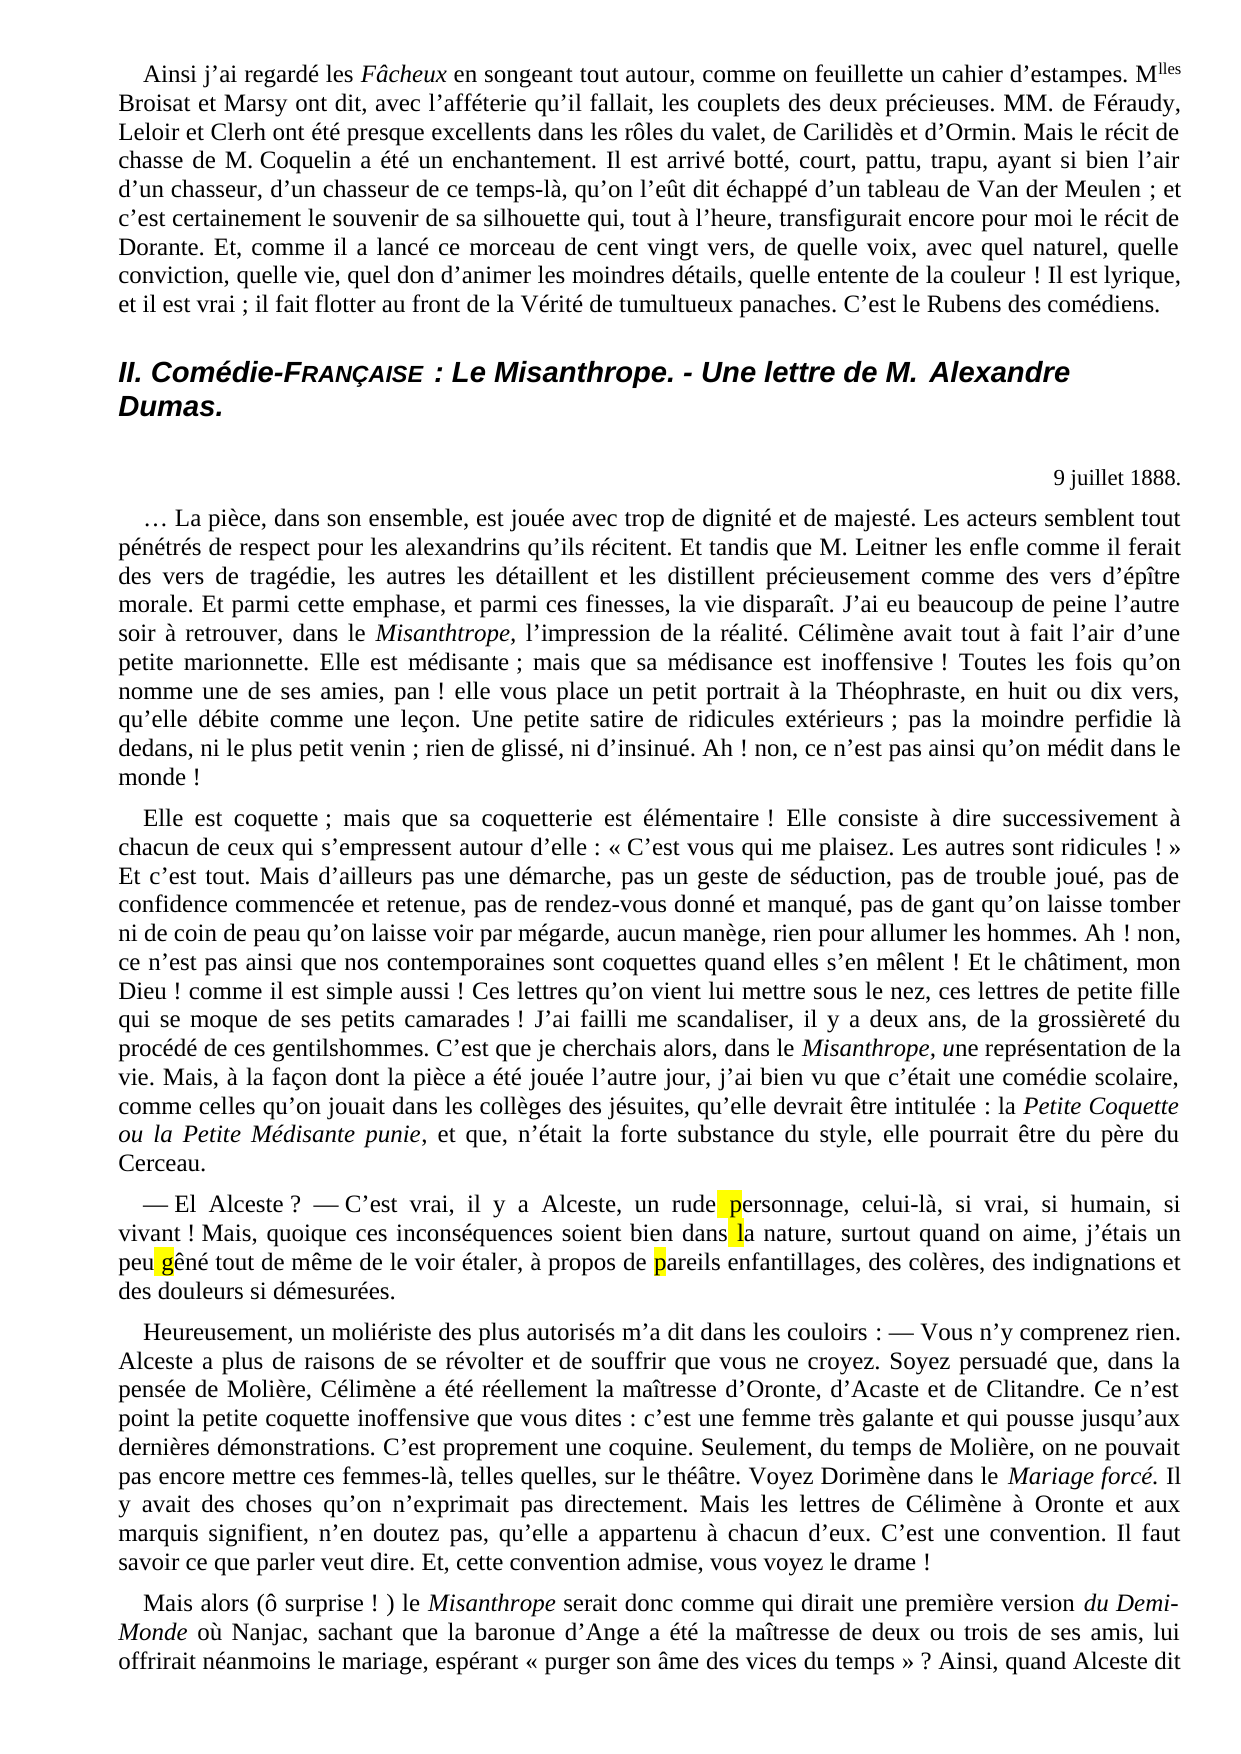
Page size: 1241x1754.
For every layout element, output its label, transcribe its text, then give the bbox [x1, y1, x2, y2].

text 9 juillet 1888. [118, 464, 1181, 491]
text Elle est coquette ; mais que sa coquetterie est élémentaire ! Elle consiste à dire successivement à chacun de ceux qui s’empressent autour d’elle : « C’est vous qui me plaisez. Les autres sont ridicules ! » Et c’est tout. Mais d’ailleurs pas une démarche, pas un geste de séduction, pas de trouble joué, pas de confidence commencée et retenue, pas de rendez-vous donné et manqué, pas de gant qu’on laisse tomber ni de coin de peau qu’on laisse voir par mégarde, aucun manège, rien pour allumer les hommes. Ah ! non, ce n’est pas ainsi que nos contemporaines sont coquettes quand elles s’en mêlent ! Et le châtiment, mon Dieu ! comme il est simple aussi ! Ces lettres qu’on vient lui mettre sous le nez, ces lettres de petite fille qui se moque de ses petits camarades ! J’ai failli me scandaliser, il y a deux ans, de la grossièreté du procédé de ces gentilshommes. C’est que je cherchais alors, dans le Misanthrope, une représentation de la vie. Mais, à la façon dont la pièce a été jouée l’autre jour, j’ai bien vu que c’était une comédie scolaire, comme celles qu’on jouait dans les collèges des jésuites, qu’elle devrait être intitulée : la Petite Coquette ou la Petite Médisante punie, et que, n’était la forte substance du style, elle pourrait être du père du Cerceau. [118, 803, 1181, 1177]
text … La pièce, dans son ensemble, est jouée avec trop de dignité et de majesté. Les acteurs semblent tout pénétrés de respect pour les alexandrins qu’ils récitent. Et tandis que M. Leitner les enfle comme il ferait des vers de tragédie, les autres les détaillent et les distillent précieusement comme des vers d’épître morale. Et parmi cette emphase, et parmi ces finesses, la vie disparaît. J’ai eu beaucoup de peine l’autre soir à retrouver, dans le Misanthtrope, l’impression de la réalité. Célimène avait tout à fait l’air d’une petite marionnette. Elle est médisante ; mais que sa médisance est inoffensive ! Toutes les fois qu’on nomme une de ses amies, pan ! elle vous place un petit portrait à la Théophraste, en huit ou dix vers, qu’elle débite comme une leçon. Une petite satire de ridicules extérieurs ; pas la moindre perfidie là dedans, ni le plus petit venin ; rien de glissé, ni d’insinué. Ah ! non, ce n’est pas ainsi qu’on médit dans le monde ! [118, 503, 1181, 791]
text — El Alceste ? — C’est vrai, il y a Alceste, un rude personnage, celui-là, si vrai, si humain, si vivant ! Mais, quoique ces inconséquences soient bien dans la nature, surtout quand on aime, j’étais un peu gêné tout de même de le voir étaler, à propos de pareils enfantillages, des colères, des indignations et des douleurs si démesurées. [118, 1189, 1181, 1304]
text Mais alors (ô surprise ! ) le Misanthrope serait donc comme qui dirait une première version du Demi-Monde où Nanjac, sachant que la baronue d’Ange a été la maîtresse de deux ou trois de ses amis, lui offrirait néanmoins le mariage, espérant « purger son âme des vices du temps » ? Ainsi, quand Alceste dit [118, 1588, 1181, 1674]
subtitle II. Comédie-Française : Le Misanthrope. - Une lettre de M. Alexandre Dumas. [118, 355, 1181, 422]
text Ainsi j’ai regardé les Fâcheux en songeant tout autour, comme on feuillette un cahier d’estampes. Mlles Broisat et Marsy ont dit, avec l’afféterie qu’il fallait, les couplets des deux précieuses. MM. de Féraudy, Leloir et Clerh ont été presque excellents dans les rôles du valet, de Carilidès et d’Ormin. Mais le récit de chasse de M. Coquelin a été un enchantement. Il est arrivé botté, court, pattu, trapu, ayant si bien l’air d’un chasseur, d’un chasseur de ce temps-là, qu’on l’eût dit échappé d’un tableau de Van der Meulen ; et c’est certainement le souvenir de sa silhouette qui, tout à l’heure, transfigurait encore pour moi le récit de Dorante. Et, comme il a lancé ce morceau de cent vingt vers, de quelle voix, avec quel naturel, quelle conviction, quelle vie, quel don d’animer les moindres détails, quelle entente de la couleur ! Il est lyrique, et il est vrai ; il fait flotter au front de la Vérité de tumultueux panaches. C’est le Rubens des comédiens. [118, 59, 1181, 318]
text Heureusement, un moliériste des plus autorisés m’a dit dans les couloirs : — Vous n’y comprenez rien. Alceste a plus de raisons de se révolter et de souffrir que vous ne croyez. Soyez persuadé que, dans la pensée de Molière, Célimène a été réellement la maîtresse d’Oronte, d’Acaste et de Clitandre. Ce n’est point la petite coquette inoffensive que vous dites : c’est une femme très galante et qui pousse jusqu’aux dernières démonstrations. C’est proprement une coquine. Seulement, du temps de Molière, on ne pouvait pas encore mettre ces femmes-là, telles quelles, sur le théâtre. Voyez Dorimène dans le Mariage forcé. Il y avait des choses qu’on n’exprimait pas directement. Mais les lettres de Célimène à Oronte et aux marquis signifient, n’en doutez pas, qu’elle a appartenu à chacun d’eux. C’est une convention. Il faut savoir ce que parler veut dire. Et, cette convention admise, vous voyez le drame ! [118, 1317, 1181, 1576]
